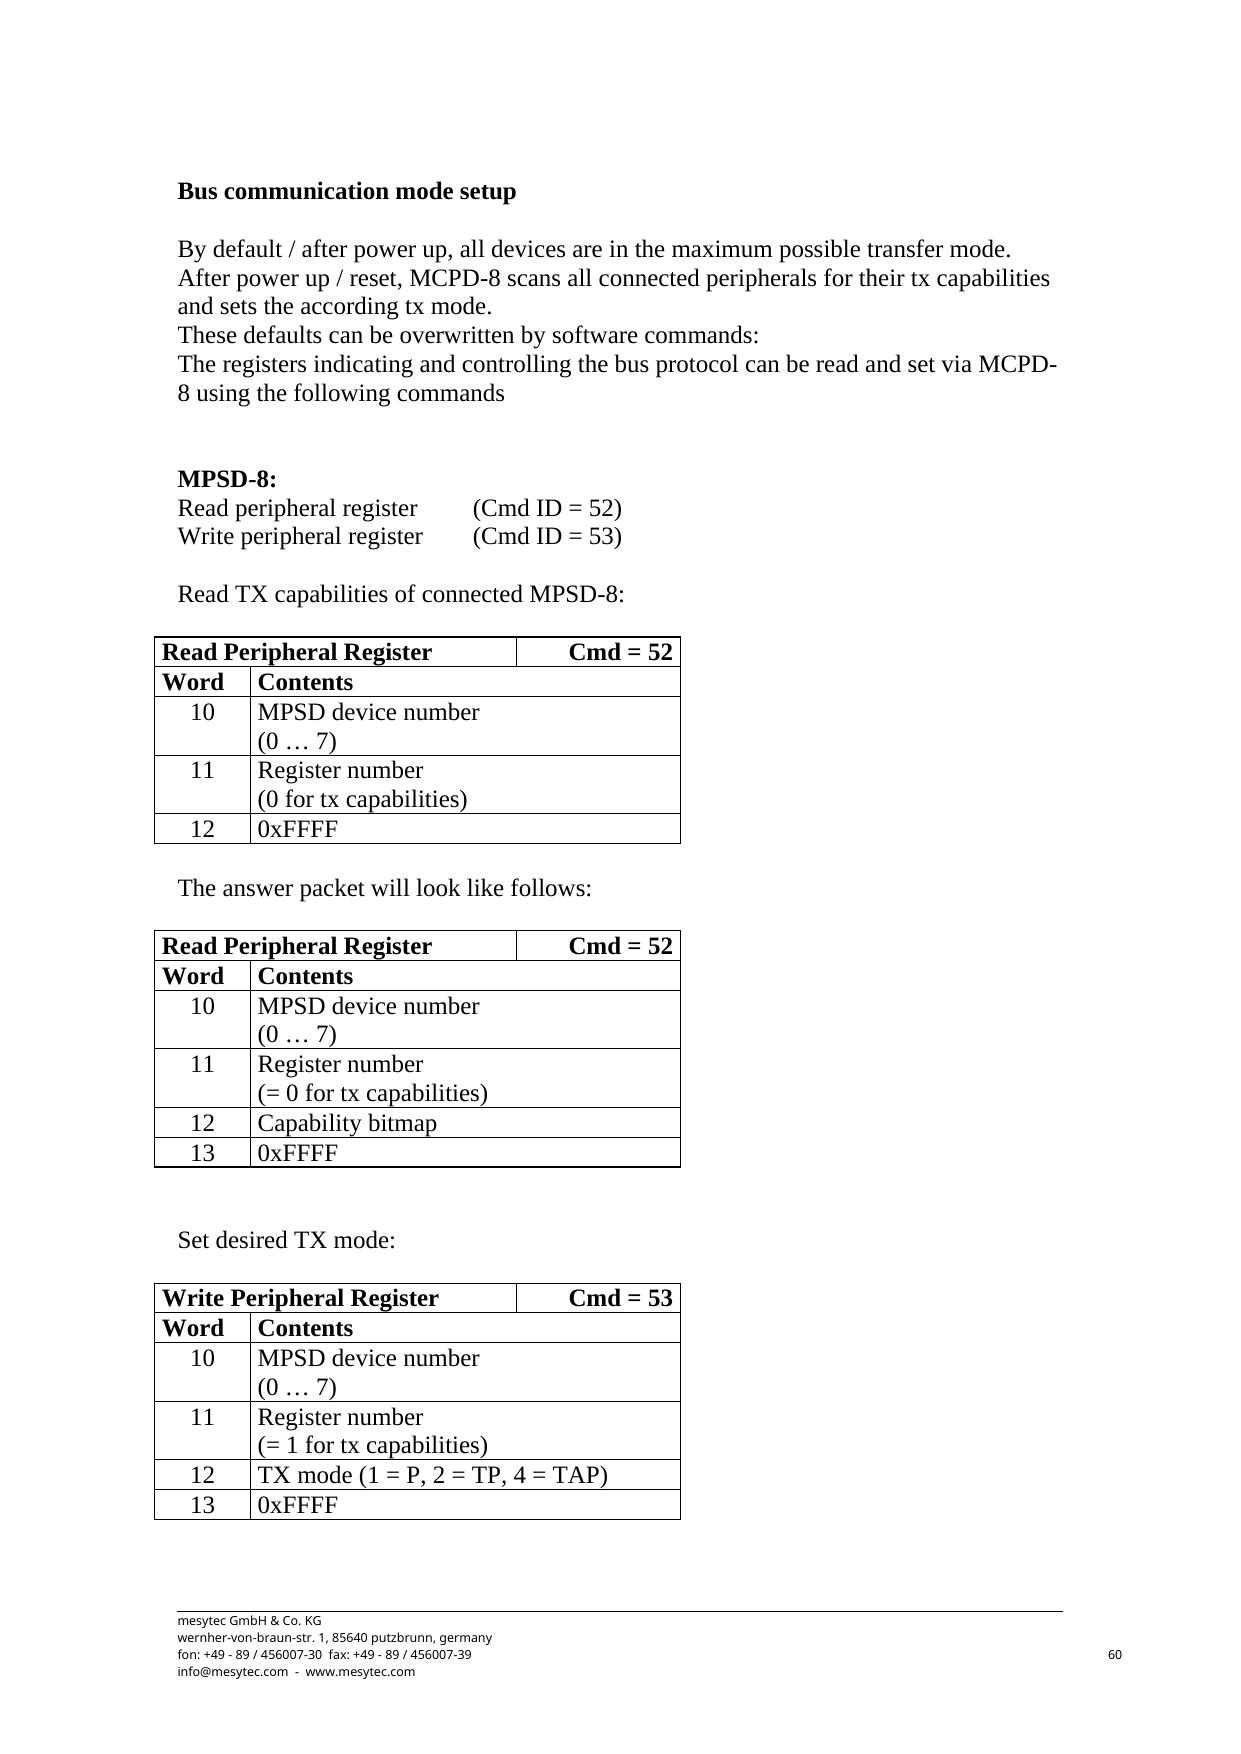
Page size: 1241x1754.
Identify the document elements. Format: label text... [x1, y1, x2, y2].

text By default / after power up, all devices are in the maximum possible transfer mode. [177, 234, 1063, 263]
table_cell Register number (0 for tx capabilities) [251, 756, 680, 813]
table_cell MPSD device number (0 … 7) [251, 697, 680, 754]
subtitle Bus communication mode setup [177, 176, 1063, 205]
table_cell 10 [155, 991, 250, 1048]
table_cell 12 [155, 814, 250, 843]
table_cell Word [155, 961, 250, 990]
text Write peripheral register (Cmd ID = 53) [177, 521, 1063, 550]
table_header Read Peripheral Register [155, 638, 516, 666]
table_cell 13 [155, 1138, 250, 1166]
table_header Read Peripheral Register [155, 931, 516, 960]
text MPSD-8: [177, 464, 1063, 493]
table_cell 0xFFFF [251, 1490, 680, 1519]
table_cell Contents [251, 1313, 680, 1342]
table_cell 10 [155, 697, 250, 754]
table_cell 0xFFFF [251, 1138, 680, 1166]
table_cell Contents [251, 961, 680, 990]
table_header Cmd = 52 [517, 638, 680, 666]
text The registers indicating and controlling the bus protocol can be read and set via MCPD-8 using the following commands [177, 349, 1063, 406]
table_cell MPSD device number (0 … 7) [251, 1343, 680, 1401]
text These defaults can be overwritten by software commands: [177, 320, 1063, 349]
table_cell 0xFFFF [251, 814, 680, 843]
table_cell Contents [251, 667, 680, 696]
table_cell Register number (= 1 for tx capabilities) [251, 1402, 680, 1459]
table_cell Capability bitmap [251, 1108, 680, 1137]
table_header Cmd = 53 [517, 1284, 680, 1312]
text The answer packet will look like follows: [177, 873, 1063, 901]
table_cell 10 [155, 1343, 250, 1401]
text Set desired TX mode: [177, 1225, 1063, 1254]
table_cell 12 [155, 1460, 250, 1489]
table_cell Word [155, 667, 250, 696]
table_cell Word [155, 1313, 250, 1342]
table_cell 13 [155, 1490, 250, 1519]
table_cell Register number (= 0 for tx capabilities) [251, 1049, 680, 1107]
table_cell 11 [155, 756, 250, 813]
text Read TX capabilities of connected MPSD-8: [177, 579, 1063, 608]
table_header Cmd = 52 [517, 931, 680, 960]
table_cell MPSD device number (0 … 7) [251, 991, 680, 1048]
text Read peripheral register (Cmd ID = 52) [177, 493, 1063, 521]
table_cell 11 [155, 1049, 250, 1107]
table_cell 12 [155, 1108, 250, 1137]
table_header Write Peripheral Register [155, 1284, 516, 1312]
table_cell TX mode (1 = P, 2 = TP, 4 = TAP) [251, 1460, 680, 1489]
table_cell 11 [155, 1402, 250, 1459]
text After power up / reset, MCPD-8 scans all connected peripherals for their tx capabilities and sets the according tx mode. [177, 263, 1063, 320]
